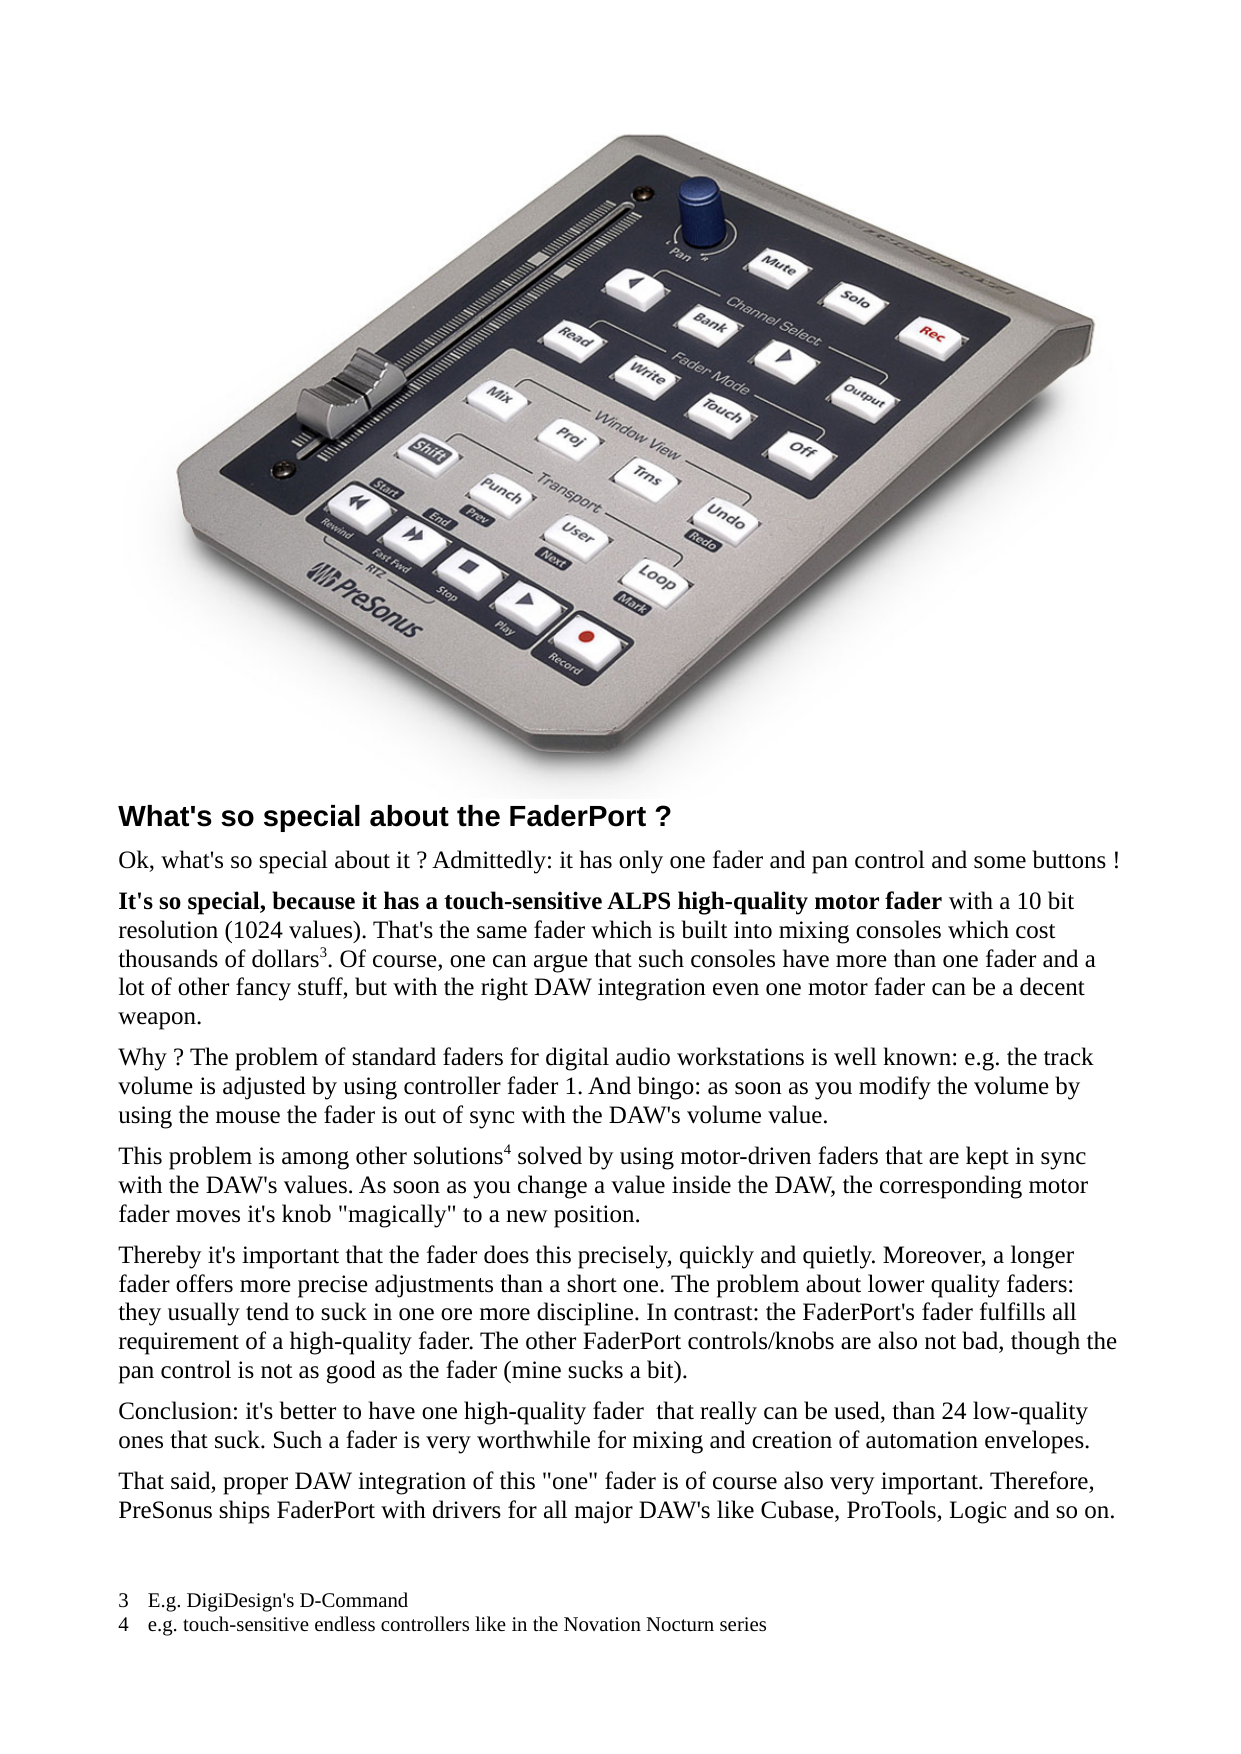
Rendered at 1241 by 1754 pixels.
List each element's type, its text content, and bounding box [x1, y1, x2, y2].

text That said, proper DAW integration of this "one" fader is of course also very important. Therefore, PreSonus ships FaderPort with drivers for all major DAW's like Cubase, ProTools, Logic and so on. [118, 1466, 1122, 1524]
text This problem is among other solutions solved by using motor-driven faders that are kept in sync with the DAW's values. As soon as you change a value inside the DAW, the corresponding motor fader moves it's knob "magically" to a new position. [118, 1141, 1122, 1227]
text e.g. touch-sensitive endless controllers like in the Novation Nocturn series [118, 1612, 1122, 1636]
text Ok, what's so special about it ? Admittedly: it has only one fader and pan control and some buttons ! [118, 845, 1122, 874]
text Thereby it's important that the fader does this precisely, quickly and quietly. Moreover, a longer fader offers more precise adjustments than a short one. The problem about lower quality faders: they usually tend to suck in one ore more discipline. In contrast: the FaderPort's fader fulfills all requirement of a high-quality fader. The other FaderPort controls/knobs are also not bad, though the pan control is not as good as the fader (mine sucks a bit). [118, 1240, 1122, 1384]
text Why ? The problem of standard faders for digital audio workstations is well known: e.g. the track volume is adjusted by using controller fader 1. And bingo: as soon as you modify the volume by using the mouse the fader is out of sync with the DAW's volume value. [118, 1042, 1122, 1129]
text It's so special, because it has a touch-sensitive ALPS high-quality motor fader with a 10 bit resolution (1024 values). That's the same fader which is built into mixing consoles which cost thousands of dollars. Of course, one can argue that such consoles have more than one fader and a lot of other fancy stuff, but with the right DAW integration even one motor fader can be a decent weapon. [118, 886, 1122, 1030]
subtitle What's so special about the FaderPort ? [118, 118, 1122, 832]
text Conclusion: it's better to have one high-quality fader that really can be used, than 24 low-quality ones that suck. Such a fader is very worthwhile for mixing and creation of automation envelopes. [118, 1396, 1122, 1454]
picture [121, 120, 1120, 799]
text E.g. DigiDesign's D-Command [118, 1588, 1122, 1612]
